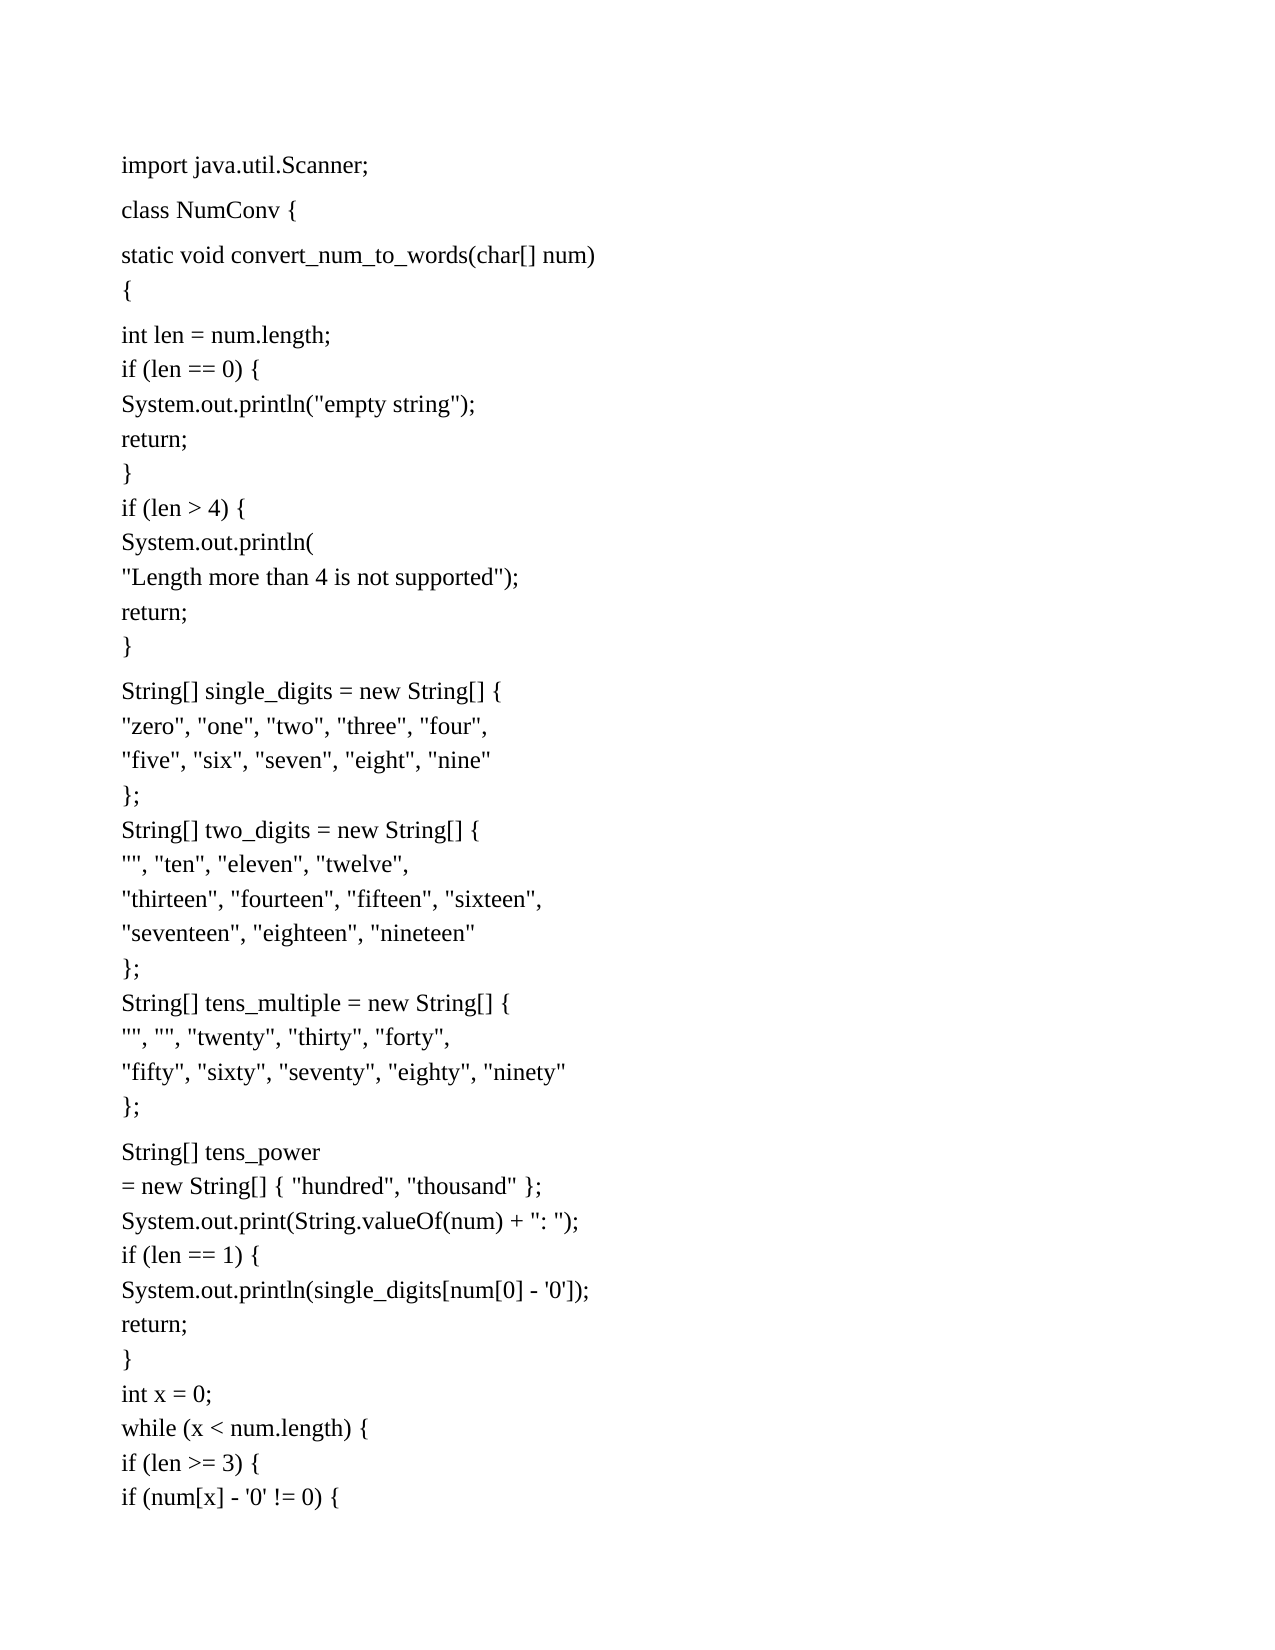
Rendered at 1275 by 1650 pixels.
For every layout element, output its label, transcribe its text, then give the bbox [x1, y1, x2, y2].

table_header if (len > 4) { [118, 490, 265, 524]
table_header System.out.println( [118, 525, 332, 559]
table_header static void convert_num_to_words(char[] num) [118, 237, 613, 272]
table_header if (len == 0) { [118, 352, 279, 386]
table_header return; [118, 1307, 205, 1341]
table_header }; [118, 950, 158, 985]
table_header [118, 306, 133, 317]
table_header "Length more than 4 is not supported"); [118, 559, 537, 594]
table_header }; [118, 1089, 158, 1123]
table_header "fifty", "sixty", "seventy", "eighty", "ninety" [118, 1054, 585, 1088]
table_header [118, 663, 133, 673]
table_header import java.util.Scanner; [118, 147, 387, 181]
table_header String[] tens_multiple = new String[] { [118, 985, 529, 1019]
table_header String[] two_digits = new String[] { [118, 812, 498, 846]
table_header if (len >= 3) { [118, 1445, 279, 1479]
table_header if (len == 1) { [118, 1238, 279, 1272]
table_header } [118, 455, 151, 490]
table_header return; [118, 421, 205, 455]
table_header String[] single_digits = new String[] { [118, 674, 521, 708]
table_header } [118, 628, 151, 663]
table_header "five", "six", "seven", "eight", "nine" [118, 743, 510, 777]
table_header "zero", "one", "two", "three", "four", [118, 708, 506, 743]
table_header }; [118, 777, 158, 812]
table_header class NumConv { [118, 192, 316, 227]
table_header = new String[] { "hundred", "thousand" }; [118, 1168, 560, 1203]
table_header while (x < num.length) { [118, 1410, 388, 1445]
table_header int len = num.length; [118, 317, 349, 352]
table_header "", "ten", "eleven", "twelve", [118, 846, 427, 881]
table_header int x = 0; [118, 1376, 230, 1410]
table_header [118, 227, 133, 237]
table_header "thirteen", "fourteen", "fifteen", "sixteen", [118, 881, 561, 916]
table_header return; [118, 594, 205, 628]
table_header String[] tens_power [118, 1134, 338, 1168]
table_header "seventeen", "eighteen", "nineteen" [118, 916, 493, 950]
table_header System.out.println(single_digits[num[0] - '0']); [118, 1272, 607, 1307]
table_header } [118, 1341, 151, 1376]
table_header [118, 181, 133, 192]
table_header { [118, 272, 151, 306]
table_header if (num[x] - '0' != 0) { [118, 1480, 358, 1514]
table_header "", "", "twenty", "thirty", "forty", [118, 1019, 468, 1054]
table_header System.out.print(String.valueOf(num) + ": "); [118, 1203, 597, 1237]
table_header System.out.println("empty string"); [118, 386, 493, 421]
table_header [118, 1123, 133, 1134]
